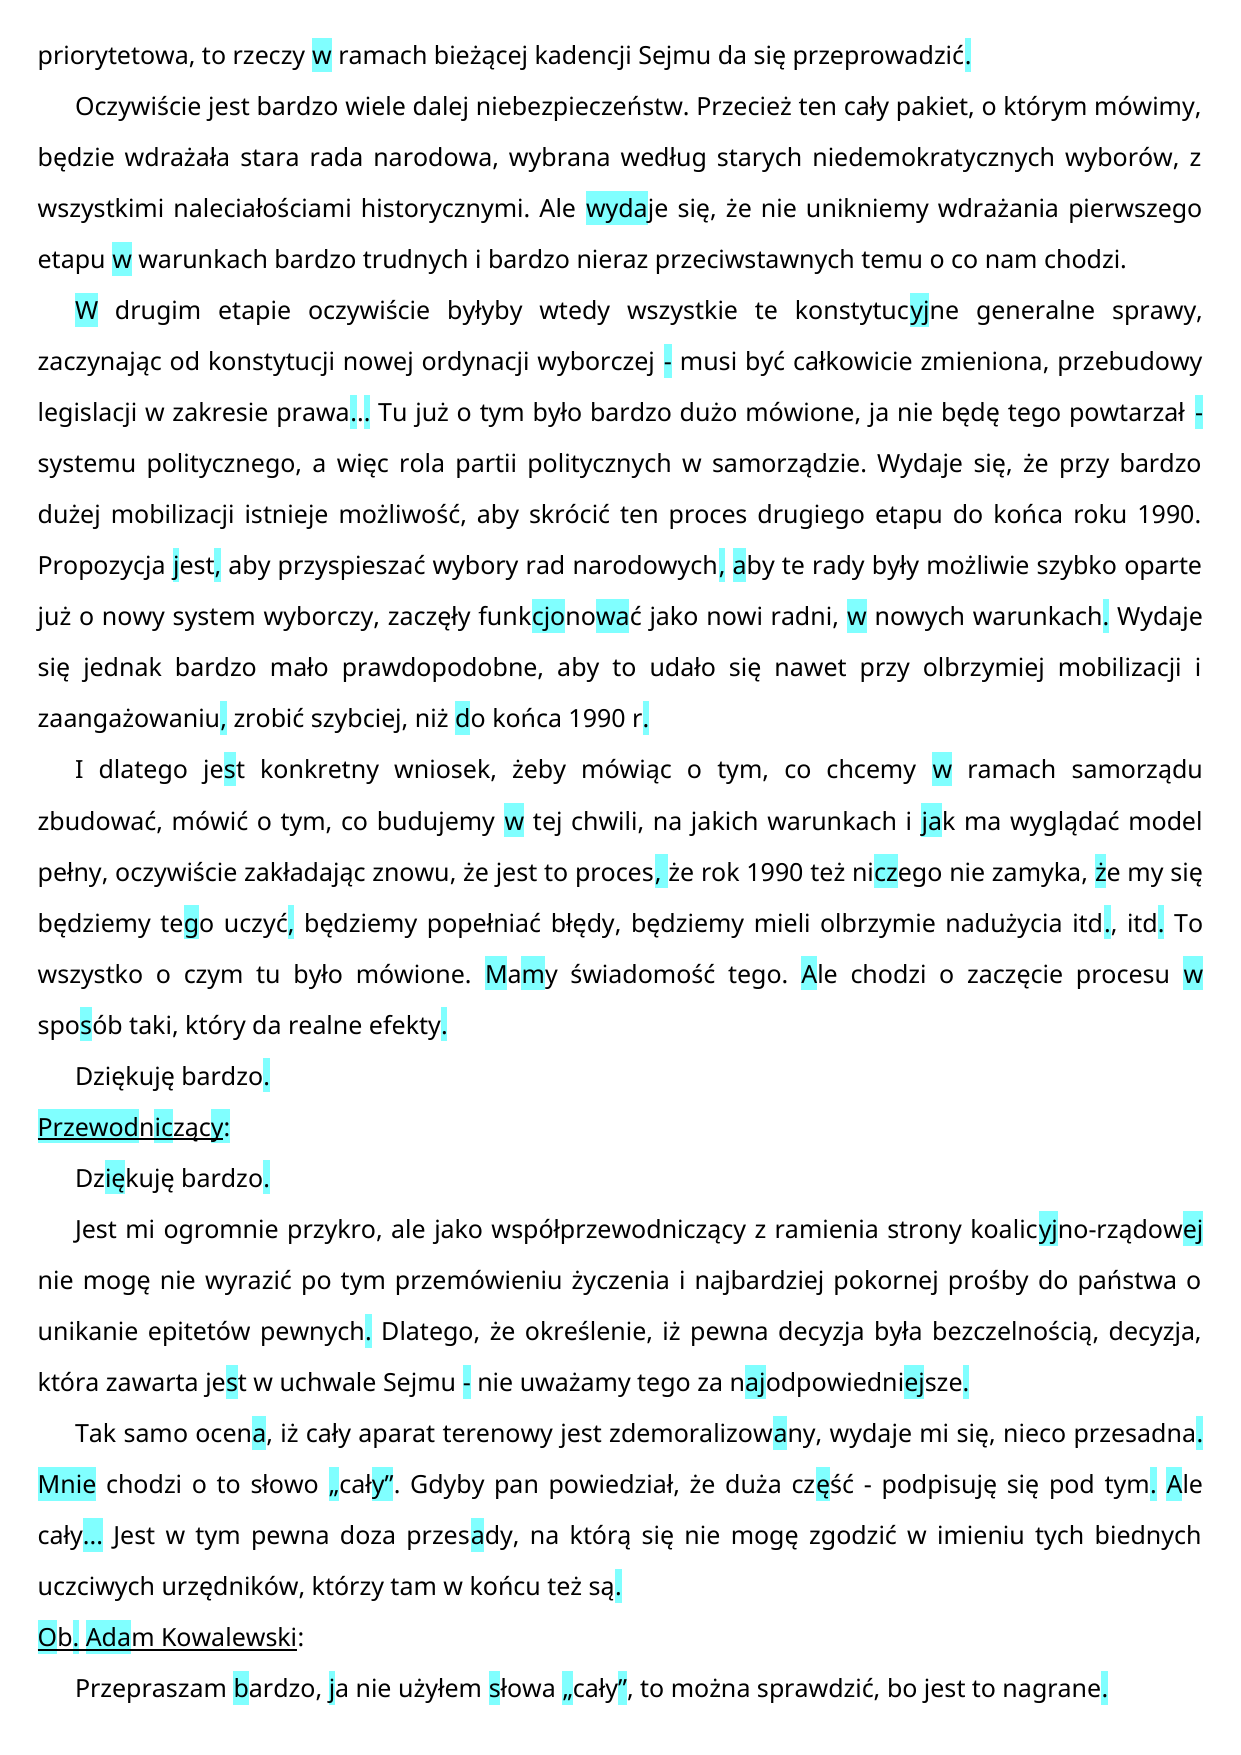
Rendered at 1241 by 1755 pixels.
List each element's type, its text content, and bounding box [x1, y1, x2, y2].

text Przepraszam bardzo, ja nie użyłem słowa „cały”, to można sprawdzić, bo jest to nagrane. [37, 1671, 1203, 1705]
text Oczywiście jest bardzo wiele dalej niebezpieczeństw. Przecież ten cały pakiet, o którym mówimy, będzie wdrażała stara rada narodowa, wybrana według starych niedemokratycznych wyborów, z wszystkimi naleciałościami historycznymi. Ale wydaje się, że nie unikniemy wdrażania pierwszego etapu w warunkach bardzo trudnych i bardzo nieraz przeciwstawnych temu o co nam chodzi. [37, 88, 1203, 276]
text Ob. Adam Kowalewski: [37, 1620, 1203, 1654]
text Dziękuję bardzo. [37, 1058, 1203, 1092]
text I dlatego jest konkretny wniosek, żeby mówiąc o tym, co chcemy w ramach samorządu zbudować, mówić o tym, co budujemy w tej chwili, na jakich warunkach i jak ma wyglądać model pełny, oczywiście zakładając znowu, że jest to proces, że rok 1990 też niczego nie zamyka, że my się będziemy tego uczyć, będziemy popełniać błędy, będziemy mieli olbrzymie nadużycia itd., itd. To wszystko o czym tu było mówione. Mamy świadomość tego. Ale chodzi o zaczęcie procesu w sposób taki, który da realne efekty. [37, 752, 1203, 1041]
text Przewodniczący: [140, 1109, 153, 1138]
text Jest mi ogromnie przykro, ale jako współprzewodniczący z ramienia strony koalicyjno-rządowej nie mogę nie wyrazić po tym przemówieniu życzenia i najbardziej pokornej prośby do państwa o unikanie epitetów pewnych. Dlatego, że określenie, iż pewna decyzja była bezczelnością, decyzja, która zawarta jest w uchwale Sejmu - nie uważamy tego za najodpowiedniejsze. [37, 1211, 1203, 1399]
text Przewodniczący: [231, 1109, 1203, 1143]
text W drugim etapie oczywiście byłyby wtedy wszystkie te konstytucyjne generalne sprawy, zaczynając od konstytucji nowej ordynacji wyborczej - musi być całkowicie zmieniona, przebudowy legislacji w zakresie prawa... Tu już o tym było bardzo dużo mówione, ja nie będę tego powtarzał - systemu politycznego, a więc rola partii politycznych w samorządzie. Wydaje się, że przy bardzo dużej mobilizacji istnieje możliwość, aby skrócić ten proces drugiego etapu do końca roku 1990. Propozycja jest, aby przyspieszać wybory rad narodowych, aby te rady były możliwie szybko oparte już o nowy system wyborczy, zaczęły funkcjonować jako nowi radni, w nowych warunkach. Wydaje się jednak bardzo mało prawdopodobne, aby to udało się nawet przy olbrzymiej mobilizacji i zaangażowaniu, zrobić szybciej, niż do końca 1990 r. [37, 293, 1203, 735]
text Przewodniczący: [174, 1109, 211, 1138]
text Tak samo ocena, iż cały aparat terenowy jest zdemoralizowany, wydaje mi się, nieco przesadna. Mnie chodzi o to słowo „cały”. Gdyby pan powiedział, że duża część - podpisuję się pod tym. Ale cały... Jest w tym pewna doza przesady, na którą się nie mogę zgodzić w imieniu tych biednych uczciwych urzędników, którzy tam w końcu też są. [37, 1416, 1203, 1603]
text Dziękuję bardzo. [37, 1160, 1203, 1194]
text priorytetowa, to rzeczy w ramach bieżącej kadencji Sejmu da się przeprowadzić. [37, 37, 1203, 72]
